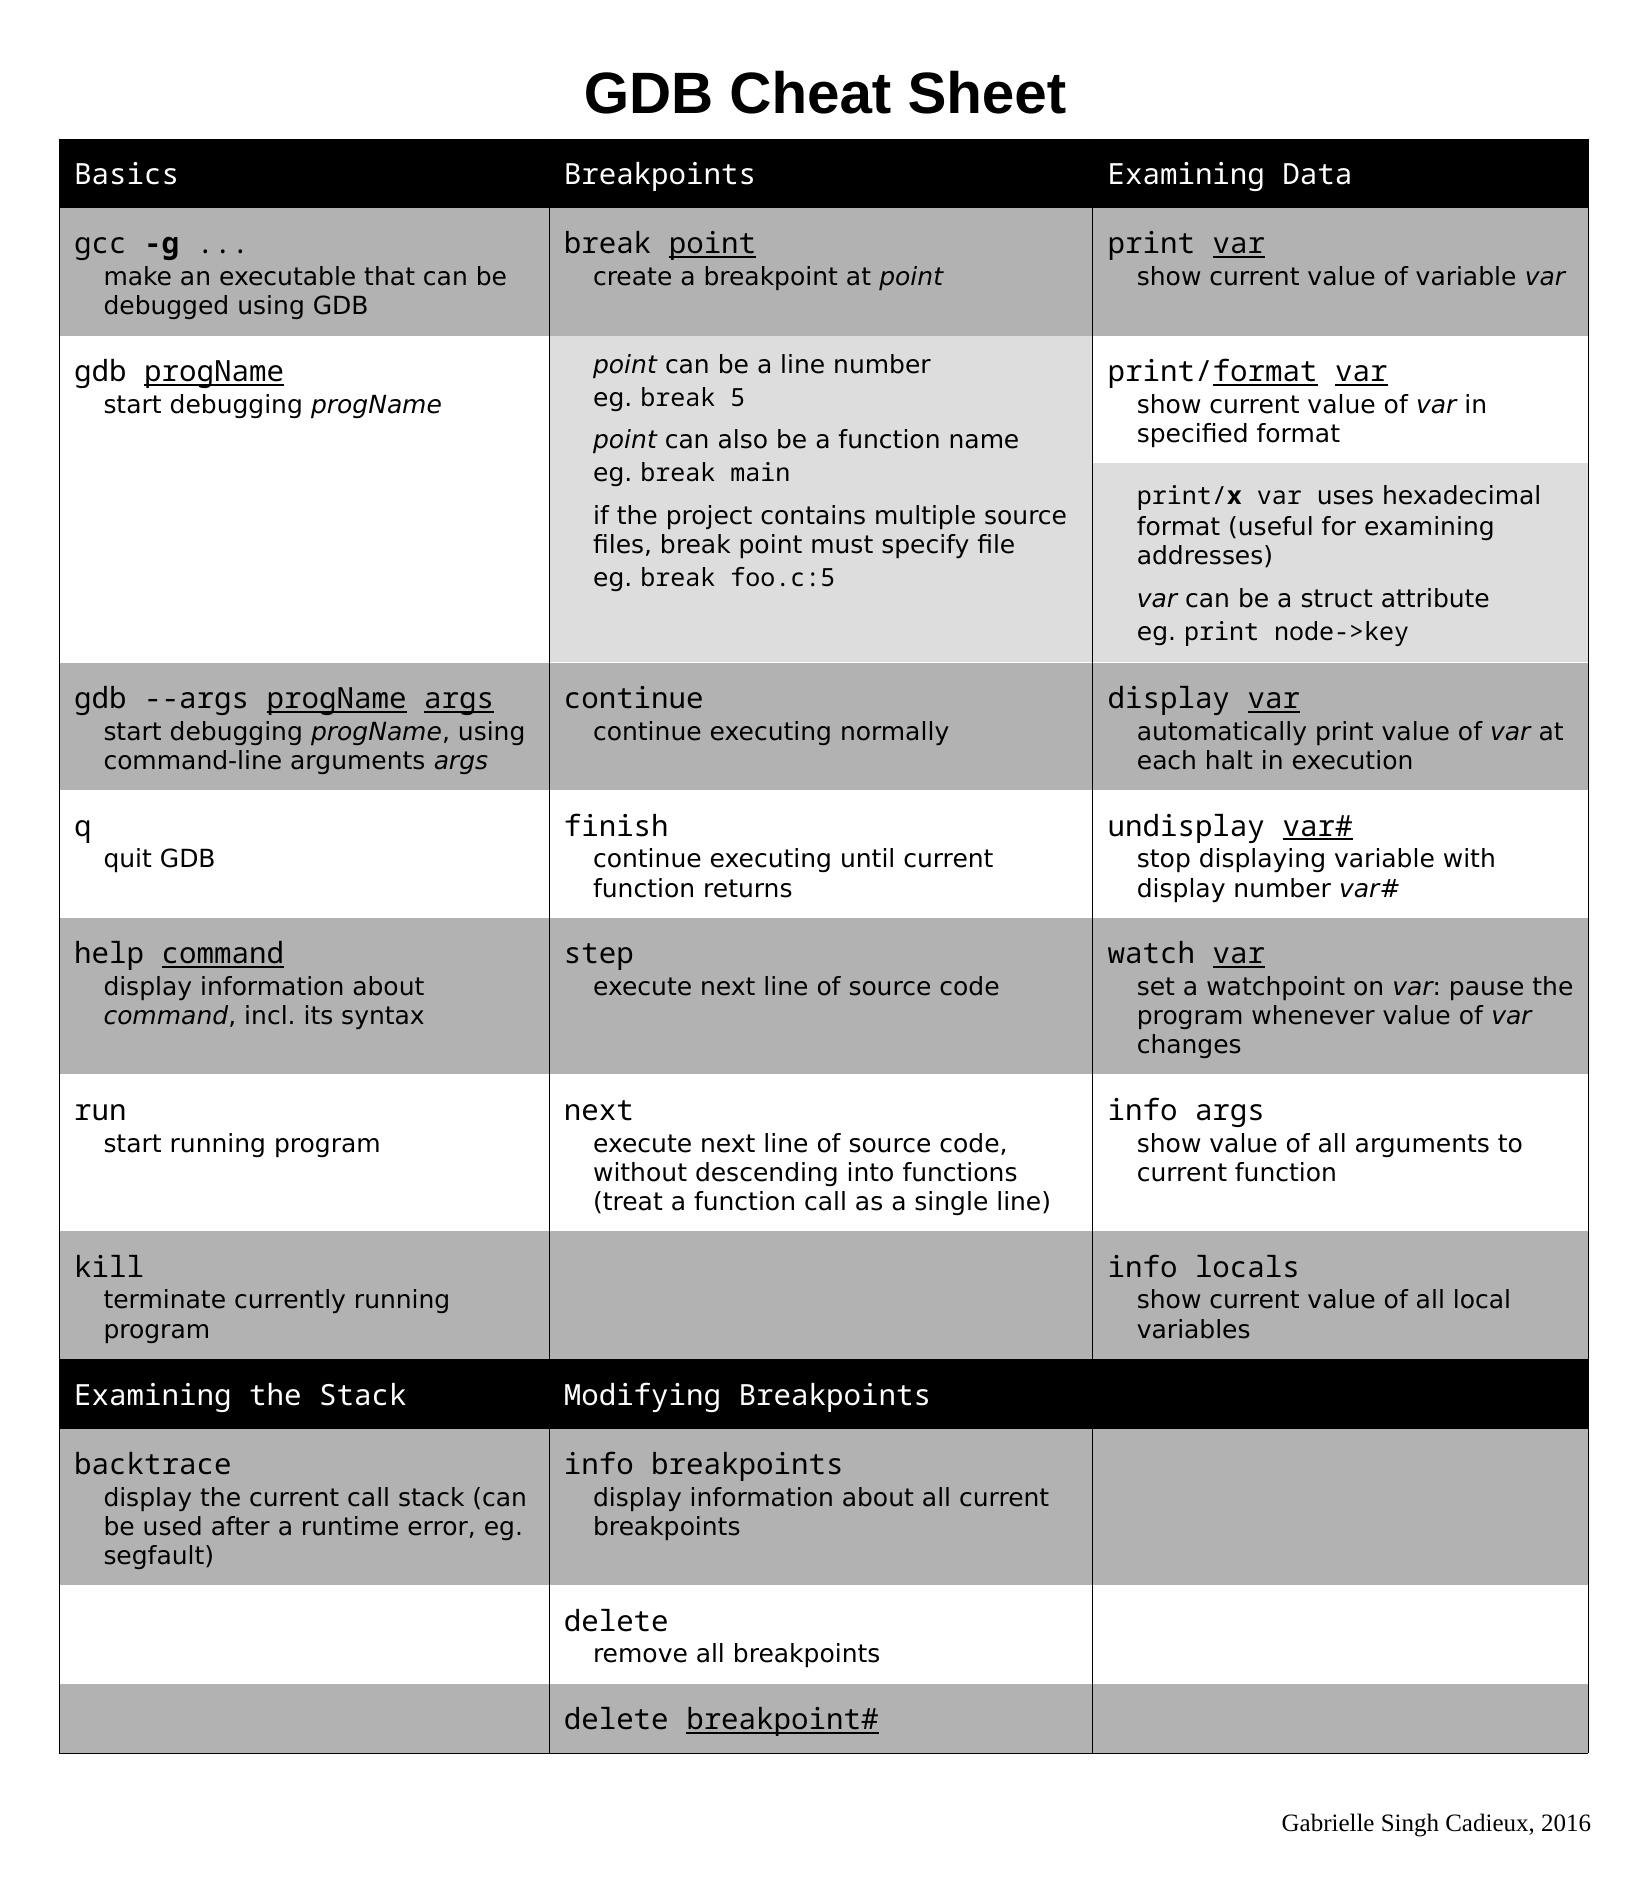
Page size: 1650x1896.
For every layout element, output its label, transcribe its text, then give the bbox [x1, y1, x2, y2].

table_cell finish continue executing until current function returns [550, 790, 1092, 918]
table_cell Modifying Breakpoints [550, 1360, 1092, 1428]
table_cell [1093, 1684, 1588, 1753]
table_cell info breakpoints display information about all current breakpoints [550, 1429, 1092, 1585]
table_cell kill terminate currently running program [60, 1231, 549, 1359]
table_cell [1093, 1585, 1588, 1683]
title GDB Cheat Sheet [59, 59, 1591, 126]
table_cell run start running program [60, 1075, 549, 1231]
table_cell step execute next line of source code [550, 918, 1092, 1074]
table_cell break point create a breakpoint at point [550, 208, 1092, 336]
table_cell next execute next line of source code, without descending into functions (treat a function call as a single line) [550, 1075, 1092, 1231]
table_cell delete breakpoint# [550, 1684, 1092, 1753]
table_cell display var automatically print value of var at each halt in execution [1093, 663, 1588, 790]
table_cell Examining the Stack [60, 1360, 549, 1428]
table_cell gdb progName start debugging progName [60, 336, 549, 662]
table_cell help command display information about command, incl. its syntax [60, 918, 549, 1074]
table_cell [550, 1231, 1092, 1359]
table_cell [60, 1585, 549, 1683]
table_cell info args show value of all arguments to current function [1093, 1075, 1588, 1231]
table_cell q quit GDB [60, 790, 549, 918]
table_cell [1093, 1360, 1588, 1428]
table_cell info locals show current value of all local variables [1093, 1231, 1588, 1359]
table_cell [1093, 1429, 1588, 1585]
table_cell backtrace display the current call stack (can be used after a runtime error, eg. segfault) [60, 1429, 549, 1585]
table_cell delete remove all breakpoints [550, 1585, 1092, 1683]
table_cell print/x var uses hexadecimal format (useful for examining addresses) var can be a struct attribute eg. print node->key [1093, 463, 1588, 662]
table_header Breakpoints [550, 140, 1092, 208]
table_header Basics [60, 140, 549, 208]
table_cell [60, 1684, 549, 1753]
table_header Examining Data [1093, 140, 1588, 208]
table_cell continue continue executing normally [550, 663, 1092, 790]
table_cell print var show current value of variable var [1093, 208, 1588, 336]
table_cell gcc -g ... make an executable that can be debugged using GDB [60, 208, 549, 336]
table_cell point can be a line number eg. break 5 point can also be a function name eg. break main if the project contains multiple source files, break point must specify file eg. break foo.c:5 [550, 336, 1092, 662]
table_cell gdb --args progName args start debugging progName, using command-line arguments args [60, 663, 549, 790]
table_cell undisplay var# stop displaying variable with display number var# [1093, 790, 1588, 918]
table_cell print/format var show current value of var in specified format [1093, 336, 1588, 463]
table_cell watch var set a watchpoint on var: pause the program whenever value of var changes [1093, 918, 1588, 1074]
